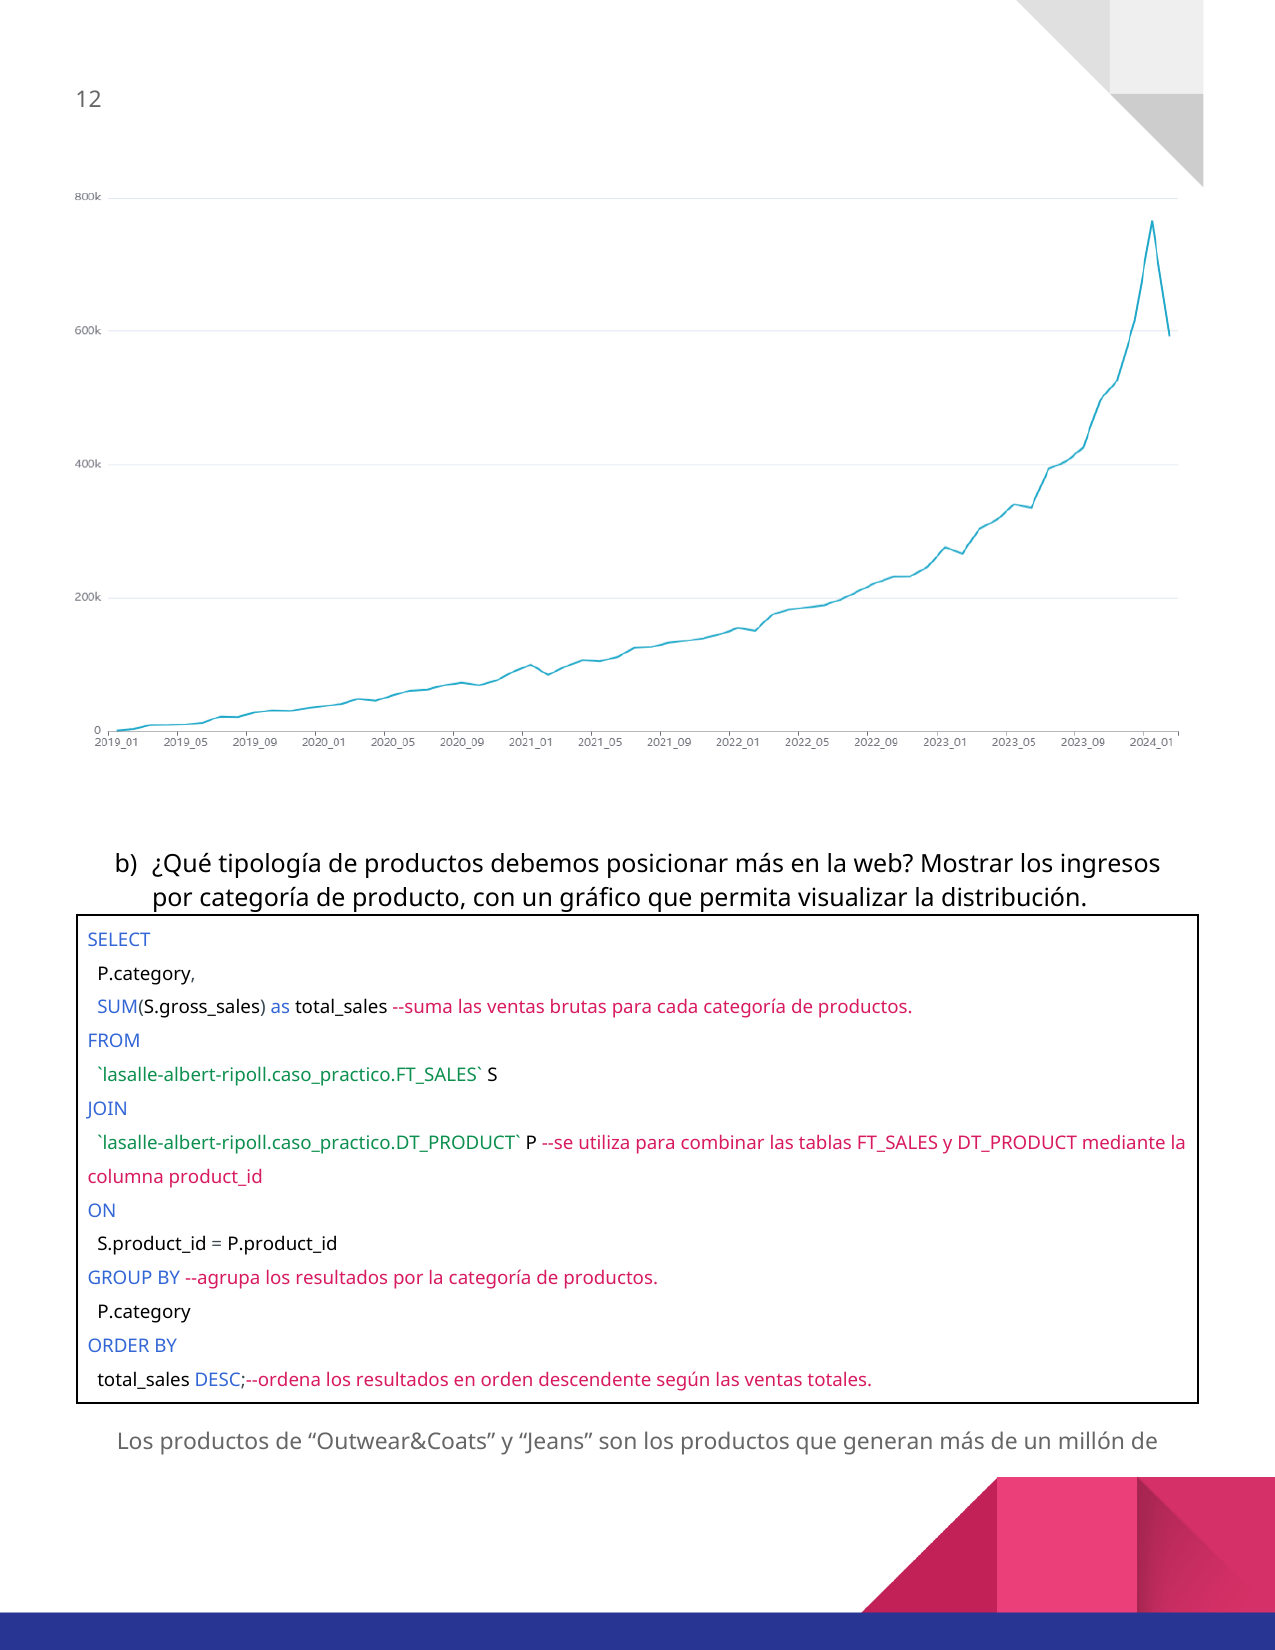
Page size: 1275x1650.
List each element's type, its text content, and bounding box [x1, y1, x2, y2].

picture [75, 0, 1204, 757]
picture [0, 1475, 1275, 1650]
subtitle ¿Qué tipología de productos debemos posicionar más en la web? Mostrar los ingresos por categoría de producto, con un gráfico que permita visualizar la distribución. [114, 845, 1198, 913]
text Los productos de “Outwear&Coats” y “Jeans” son los productos que generan más de un millón de [77, 1425, 1198, 1456]
table_header SELECT P.category, SUM(S.gross_sales) as total_sales --suma las ventas brutas para cada categoría de productos. FROM `lasalle-albert-ripoll.caso_practico.FT_SALES` S JOIN `lasalle-albert-ripoll.caso_practico.DT_PRODUCT` P --se utiliza para combinar las tablas FT_SALES y DT_PRODUCT mediante la columna product_id ON S.product_id = P.product_id GROUP BY --agrupa los resultados por la categoría de productos. P.category ORDER BY total_sales DESC;--ordena los resultados en orden descendente según las ventas totales. [78, 916, 1197, 1402]
